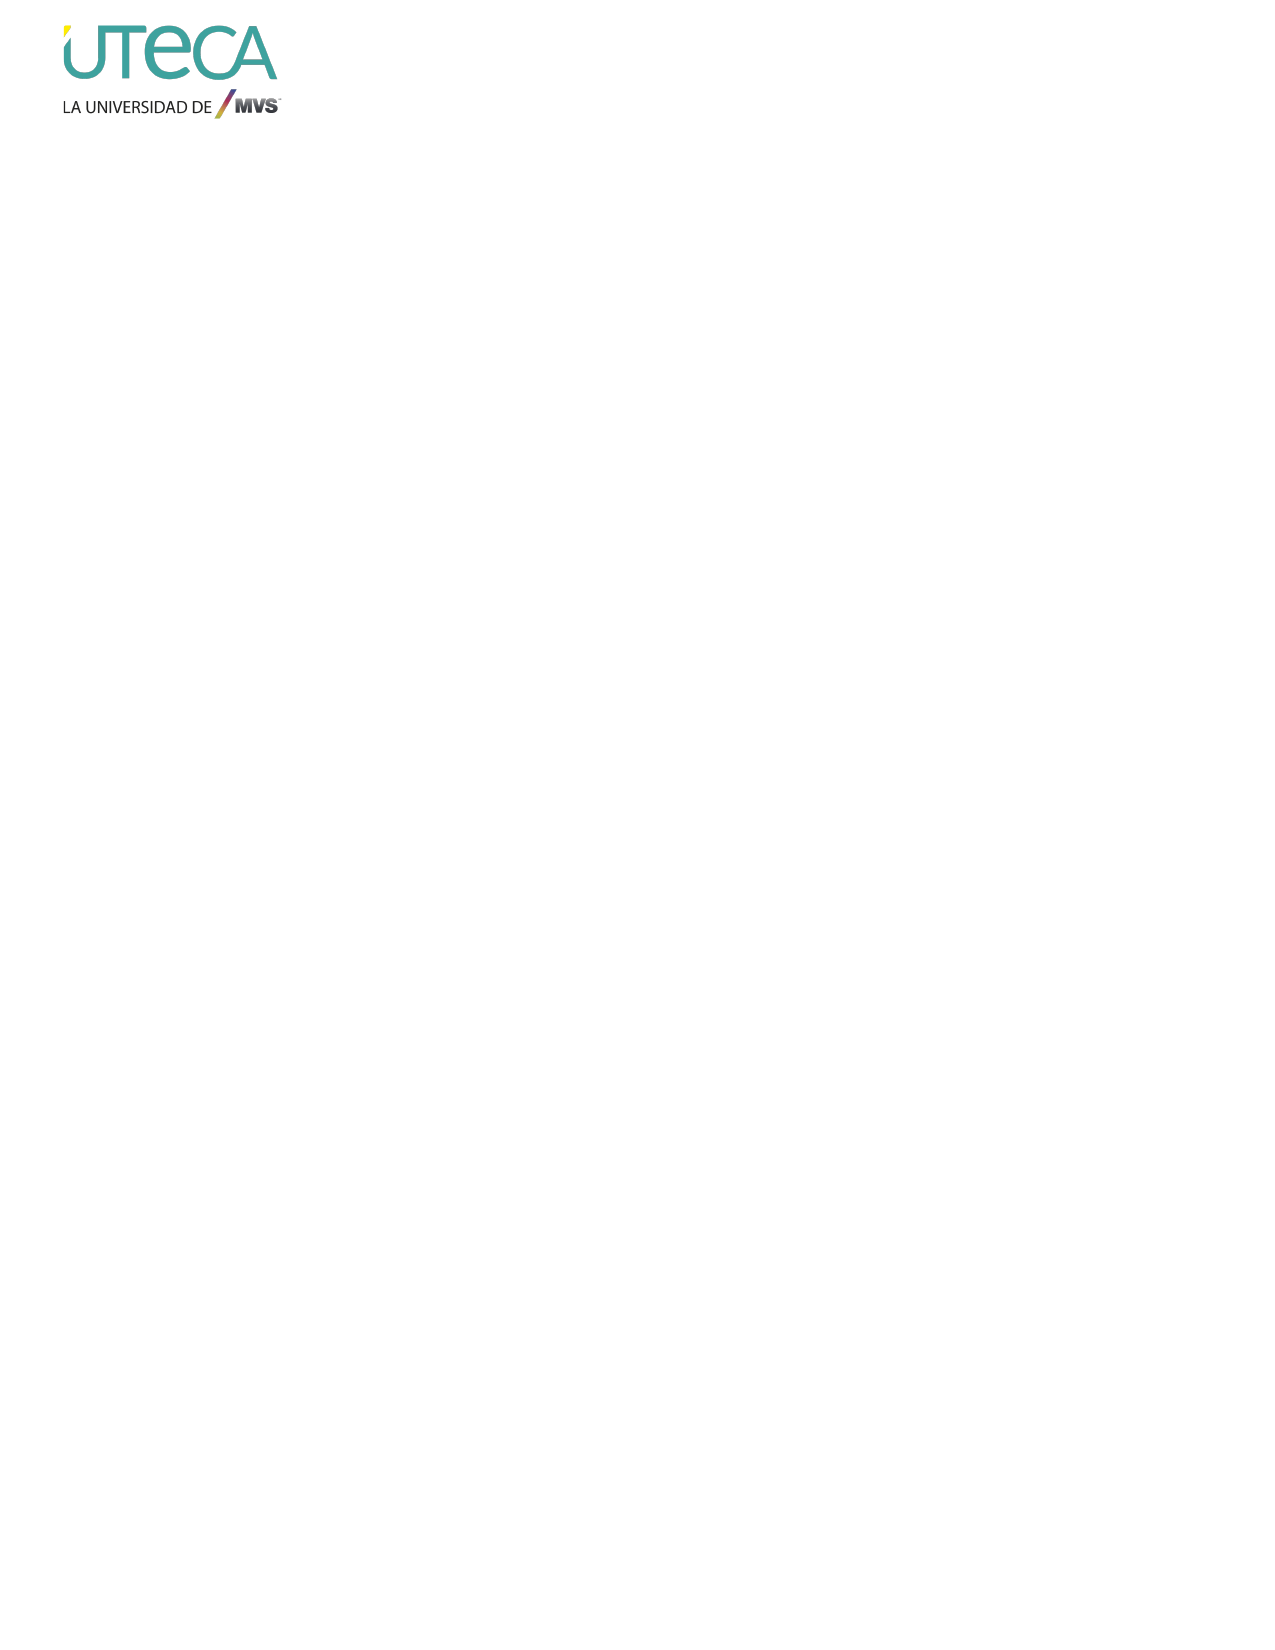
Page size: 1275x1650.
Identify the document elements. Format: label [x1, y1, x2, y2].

picture [61, 21, 284, 123]
